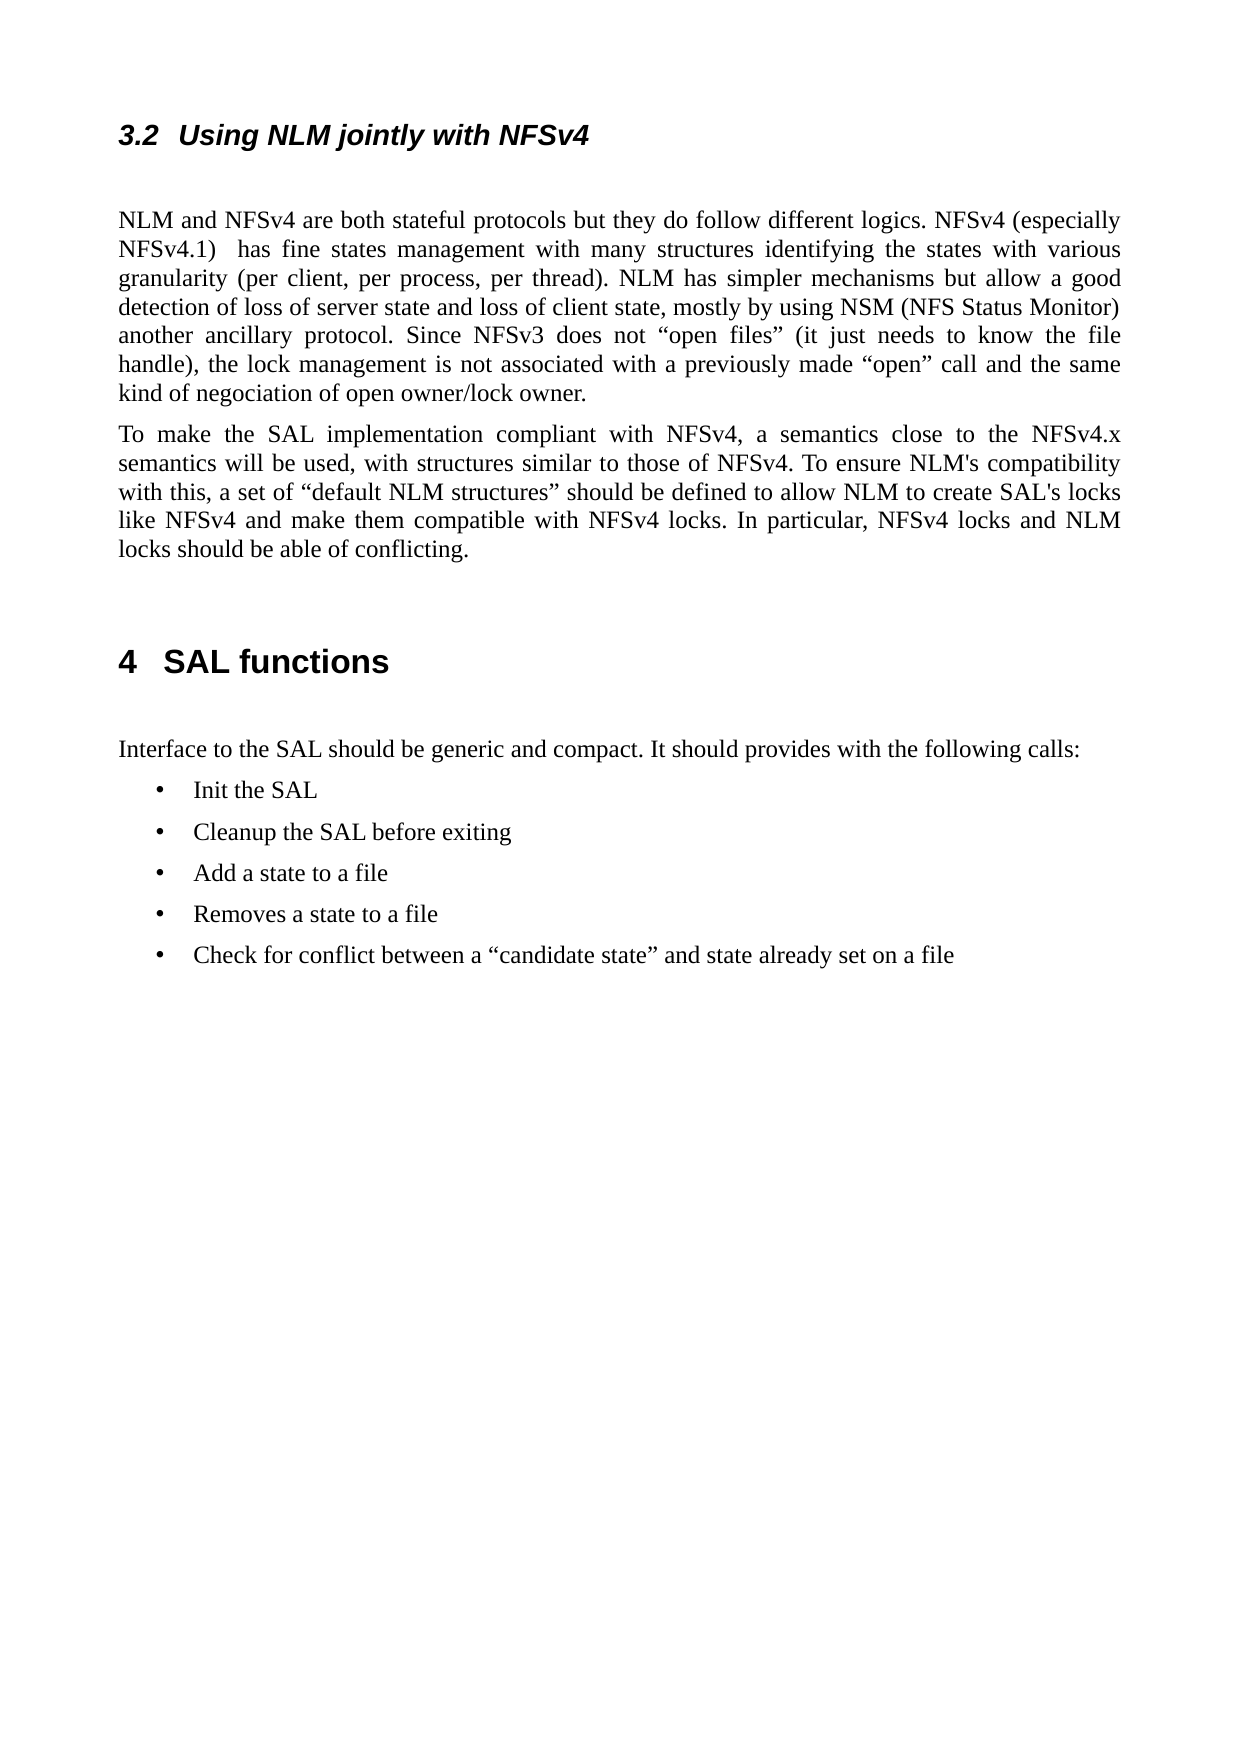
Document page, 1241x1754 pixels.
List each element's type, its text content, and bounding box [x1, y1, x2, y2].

list Removes a state to a file [156, 899, 1122, 928]
list Cleanup the SAL before exiting [156, 817, 1122, 845]
subtitle Using NLM jointly with NFSv4 [118, 118, 1122, 152]
list Add a state to a file [156, 858, 1122, 887]
text Interface to the SAL should be generic and compact. It should provides with the following calls: [118, 734, 1122, 763]
text To make the SAL implementation compliant with NFSv4, a semantics close to the NFSv4.x semantics will be used, with structures similar to those of NFSv4. To ensure NLM's compatibility with this, a set of “default NLM structures” should be defined to allow NLM to create SAL's locks like NFSv4 and make them compatible with NFSv4 locks. In particular, NFSv4 locks and NLM locks should be able of conflicting. [118, 419, 1122, 563]
list Check for conflict between a “candidate state” and state already set on a file [156, 940, 1122, 969]
list Init the SAL [156, 775, 1122, 804]
text NLM and NFSv4 are both stateful protocols but they do follow different logics. NFSv4 (especially NFSv4.1) has fine states management with many structures identifying the states with various granularity (per client, per process, per thread). NLM has simpler mechanisms but allow a good detection of loss of server state and loss of client state, mostly by using NSM (NFS Status Monitor) another ancillary protocol. Since NFSv3 does not “open files” (it just needs to know the file handle), the lock management is not associated with a previously made “open” call and the same kind of negociation of open owner/lock owner. [118, 205, 1122, 407]
subtitle SAL functions [118, 642, 1122, 680]
